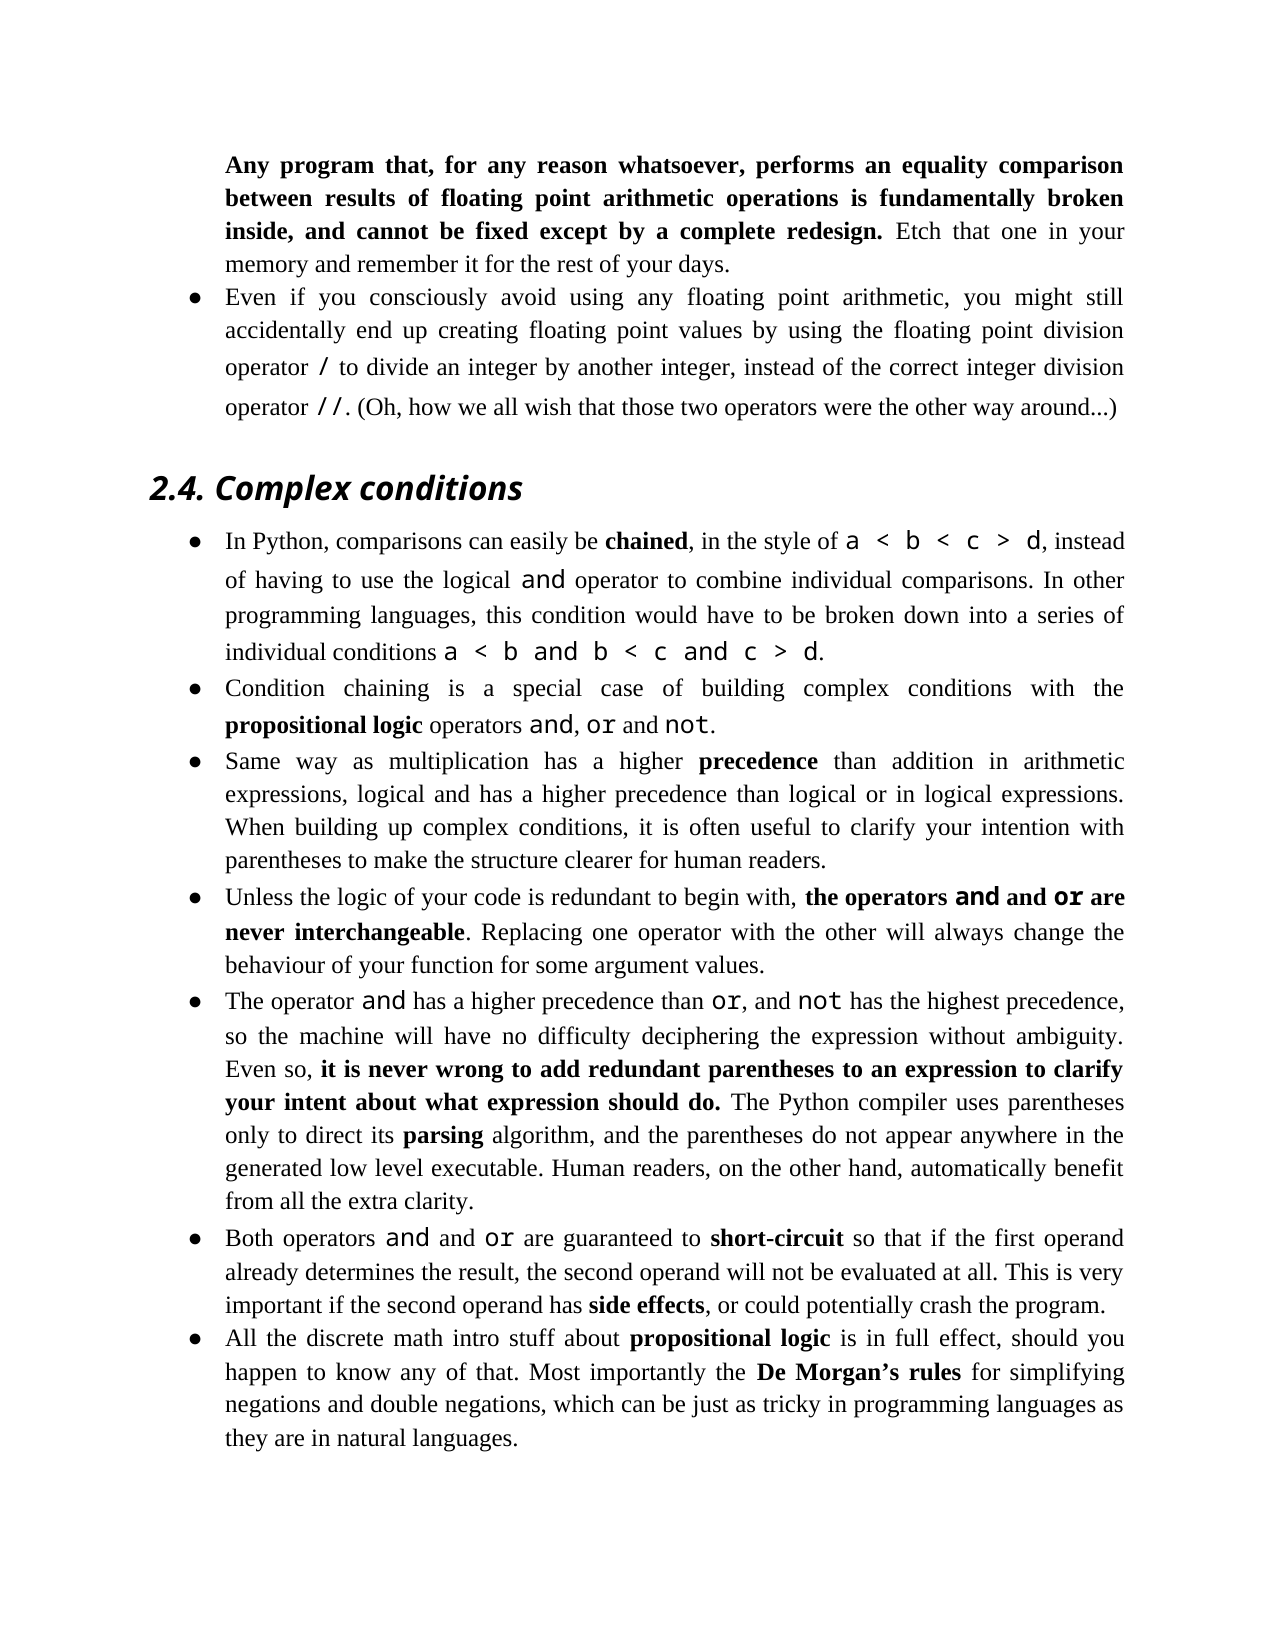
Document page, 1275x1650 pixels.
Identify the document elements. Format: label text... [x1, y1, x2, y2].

list All the discrete math intro stuff about propositional logic is in full effect, should you happen to know any of that. Most importantly the De Morgan’s rules for simplifying negations and double negations, which can be just as tricky in programming languages as they are in natural languages. [187, 1323, 1125, 1451]
list The operator and has a higher precedence than or, and not has the highest precedence, so the machine will have no difficulty deciphering the expression without ambiguity. Even so, it is never wrong to add redundant parentheses to an expression to clarify your intent about what expression should do. The Python compiler uses parentheses only to direct its parsing algorithm, and the parentheses do not appear anywhere in the generated low level executable. Human readers, on the other hand, automatically benefit from all the extra clarity. [187, 983, 1125, 1215]
list In Python, comparisons can easily be chained, in the style of a < b < c > d, instead of having to use the logical and operator to combine individual comparisons. In other programming languages, this condition would have to be broken down into a series of individual conditions a < b and b < c and c > d. [187, 523, 1125, 668]
subtitle 2.4. Complex conditions [150, 465, 1125, 510]
list Unless the logic of your code is redundant to begin with, the operators and and or are never interchangeable. Replacing one operator with the other will always change the behaviour of your function for some argument values. [187, 878, 1125, 978]
list Both operators and and or are guaranteed to short-circuit so that if the first operand already determines the result, the second operand will not be evaluated at all. This is very important if the second operand has side effects, or could potentially crash the program. [187, 1219, 1125, 1319]
list Any program that, for any reason whatsoever, performs an equality comparison between results of floating point arithmetic operations is fundamentally broken inside, and cannot be fixed except by a complete redesign. Etch that one in your memory and remember it for the rest of your days. [187, 150, 1125, 278]
list Same way as multiplication has a higher precedence than addition in arithmetic expressions, logical and has a higher precedence than logical or in logical expressions. When building up complex conditions, it is often useful to clarify your intention with parentheses to make the structure clearer for human readers. [187, 746, 1125, 874]
list Condition chaining is a special case of building complex conditions with the propositional logic operators and, or and not. [187, 673, 1125, 741]
list Even if you consciously avoid using any floating point arithmetic, you might still accidentally end up creating floating point values by using the floating point division operator / to divide an integer by another integer, instead of the correct integer division operator //. (Oh, how we all wish that those two operators were the other way around...) [187, 282, 1125, 422]
